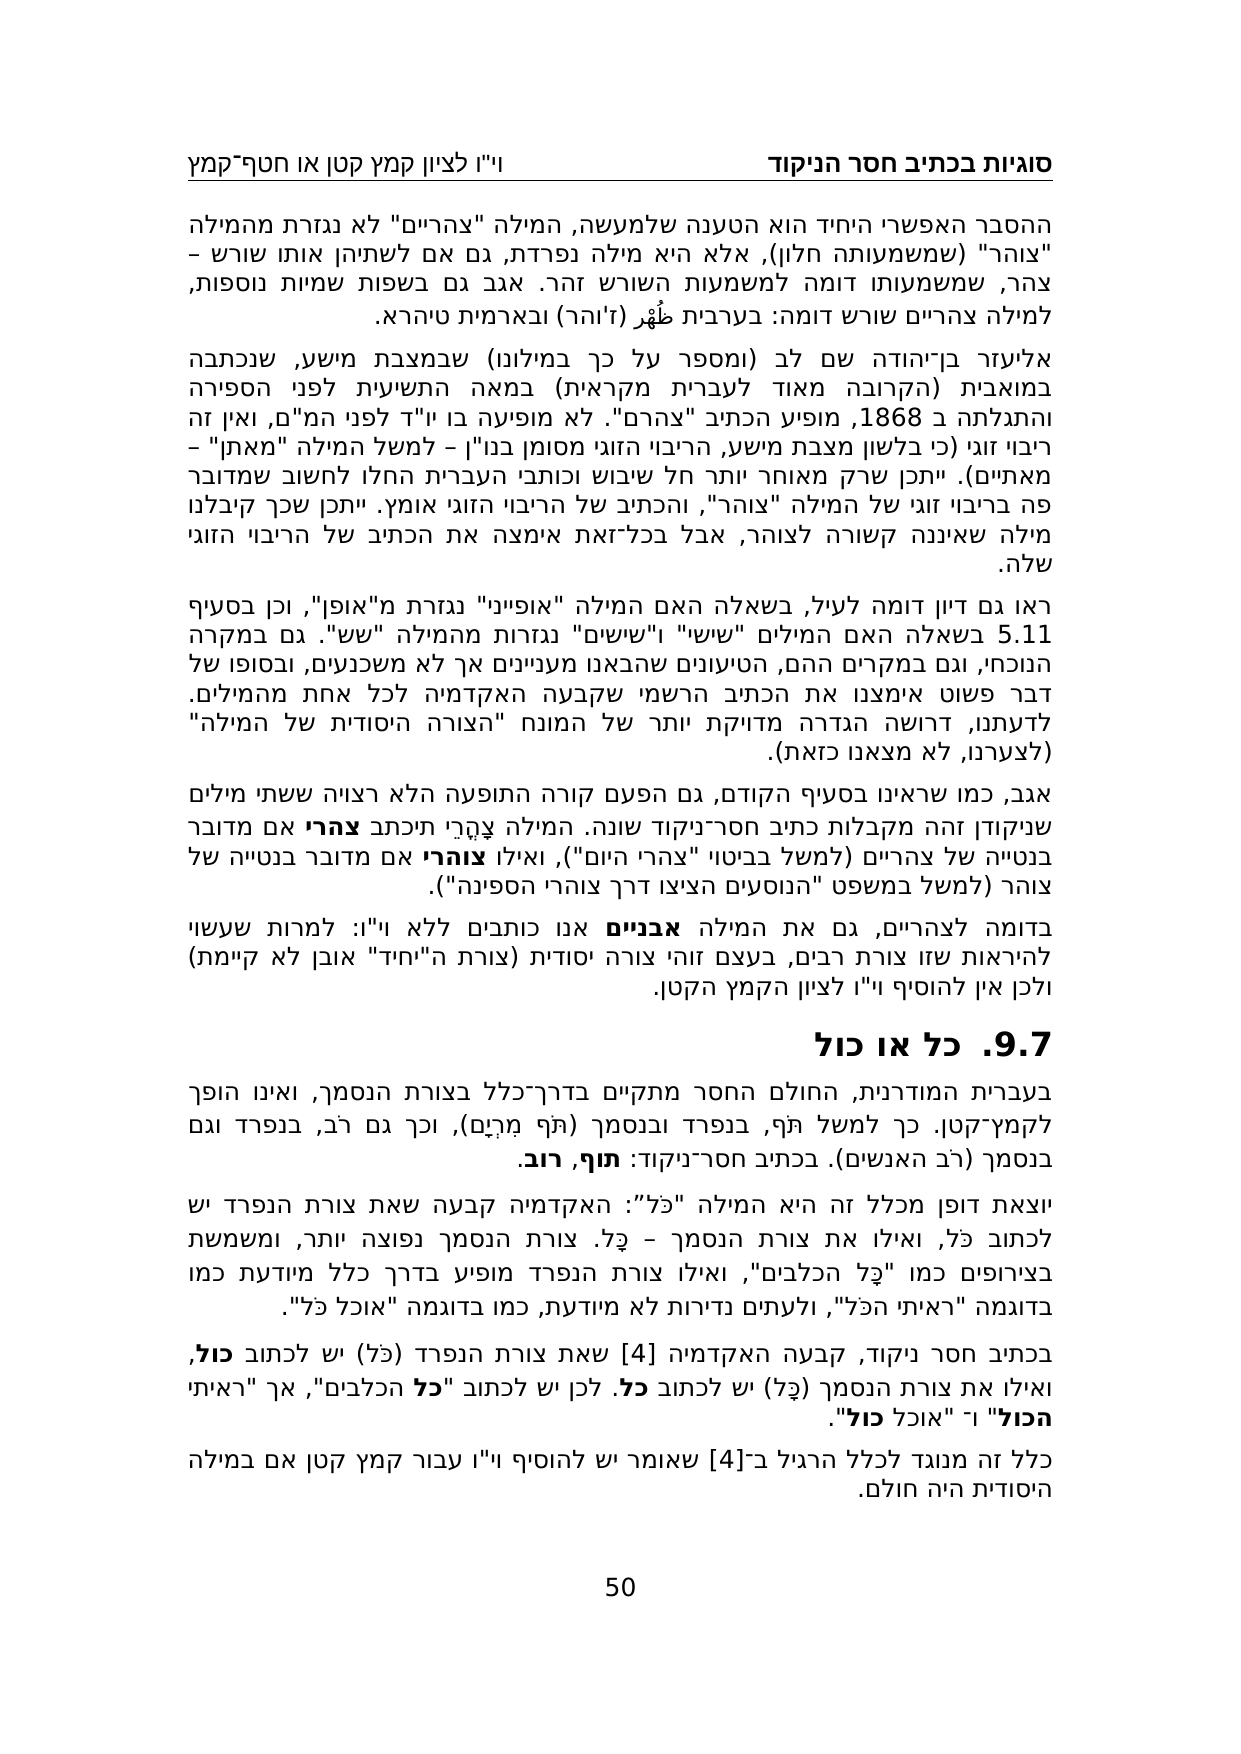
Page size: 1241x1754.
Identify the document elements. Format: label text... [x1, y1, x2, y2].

text ההסבר האפשרי היחיד הוא הטענה שלמעשה, המילה "צהריים" לא נגזרת מהמילה "צוהר" (שמשמעותה חלון), אלא היא מילה נפרדת, גם אם לשתיהן אותו שורש – צהר, שמשמעותו דומה למשמעות השורש זהר. אגב גם בשפות שמיות נוספות, למילה צהריים שורש דומה: בערבית ظُهْر (ז'והר) ובארמית טיהרא. [187, 210, 1053, 332]
text בכתיב חסר ניקוד, קבעה האקדמיה [4] שאת צורת הנפרד (כֹּל) יש לכתוב כול, ואילו את צורת הנסמך (כָּל) יש לכתוב כל. לכן יש לכתוב "כל הכלבים", אך "ראיתי הכול" ו־ "אוכל כול". [187, 1335, 1053, 1432]
text כלל זה מנוגד לכלל הרגיל ב־[4] שאומר יש להוסיף וי"ו עבור קמץ קטן אם במילה היסודית היה חולם. [187, 1445, 1053, 1503]
text בעברית המודרנית, החולם החסר מתקיים בדרך־כלל בצורת הנסמך, ואינו הופך לקמץ־קטן. כך למשל תֹּף, בנפרד ובנסמך (תֹּף מִרְיָם), וכך גם רֹב, בנפרד וגם בנסמך (רֹב האנשים). בכתיב חסר־ניקוד: תוף, רוב. [187, 1077, 1053, 1174]
subtitle כל או כול [187, 1026, 1053, 1065]
text בדומה לצהריים, גם את המילה אבניים אנו כותבים ללא וי"ו: למרות שעשוי להיראות שזו צורת רבים, בעצם זוהי צורה יסודית (צורת ה"יחיד" אובן לא קיימת) ולכן אין להוסיף וי"ו לציון הקמץ הקטן. [187, 913, 1053, 1001]
text אגב, כמו שראינו בסעיף הקודם, גם הפעם קורה התופעה הלא רצויה ששתי מילים שניקודן זהה מקבלות כתיב חסר־ניקוד שונה. המילה צָהֳרֵי תיכתב צהרי אם מדובר בנטייה של צהריים (למשל בביטוי "צהרי היום"), ואילו צוהרי אם מדובר בנטייה של צוהר (למשל במשפט "הנוסעים הציצו דרך צוהרי הספינה"). [187, 779, 1053, 901]
text יוצאת דופן מכלל זה היא המילה "כֹּל”: האקדמיה קבעה שאת צורת הנפרד יש לכתוב כֹּל, ואילו את צורת הנסמך – כָּל. צורת הנסמך נפוצה יותר, ומשמשת בצירופים כמו "כָּל הכלבים", ואילו צורת הנפרד מופיע בדרך כלל מיודעת כמו בדוגמה "ראיתי הכֹּל", ולעתים נדירות לא מיודעת, כמו בדוגמה "אוכל כֹּל". [187, 1187, 1053, 1323]
text אליעזר בן־יהודה שם לב (ומספר על כך במילונו) שבמצבת מישע, שנכתבה במואבית (הקרובה מאוד לעברית מקראית) במאה התשיעית לפני הספירה והתגלתה ב 1868, מופיע הכתיב "צהרם". לא מופיעה בו יו"ד לפני המ"ם, ואין זה ריבוי זוגי (כי בלשון מצבת מישע, הריבוי הזוגי מסומן בנו"ן – למשל המילה "מאתן" – מאתיים). ייתכן שרק מאוחר יותר חל שיבוש וכותבי העברית החלו לחשוב שמדובר פה בריבוי זוגי של המילה "צוהר", והכתיב של הריבוי הזוגי אומץ. ייתכן שכך קיבלנו מילה שאיננה קשורה לצוהר, אבל בכל־זאת אימצה את הכתיב של הריבוי הזוגי שלה. [187, 344, 1053, 578]
text ראו גם דיון דומה לעיל, בשאלה האם המילה "אופייני" נגזרת מ"אופן", וכן בסעיף 5.11 בשאלה האם המילים "שישי" ו"שישים" נגזרות מהמילה "שש". גם במקרה הנוכחי, וגם במקרים ההם, הטיעונים שהבאנו מעניינים אך לא משכנעים, ובסופו של דבר פשוט אימצנו את הכתיב הרשמי שקבעה האקדמיה לכל אחת מהמילים. לדעתנו, דרושה הגדרה מדויקת יותר של המונח "הצורה היסודית של המילה" (לצערנו, לא מצאנו כזאת). [187, 591, 1053, 767]
